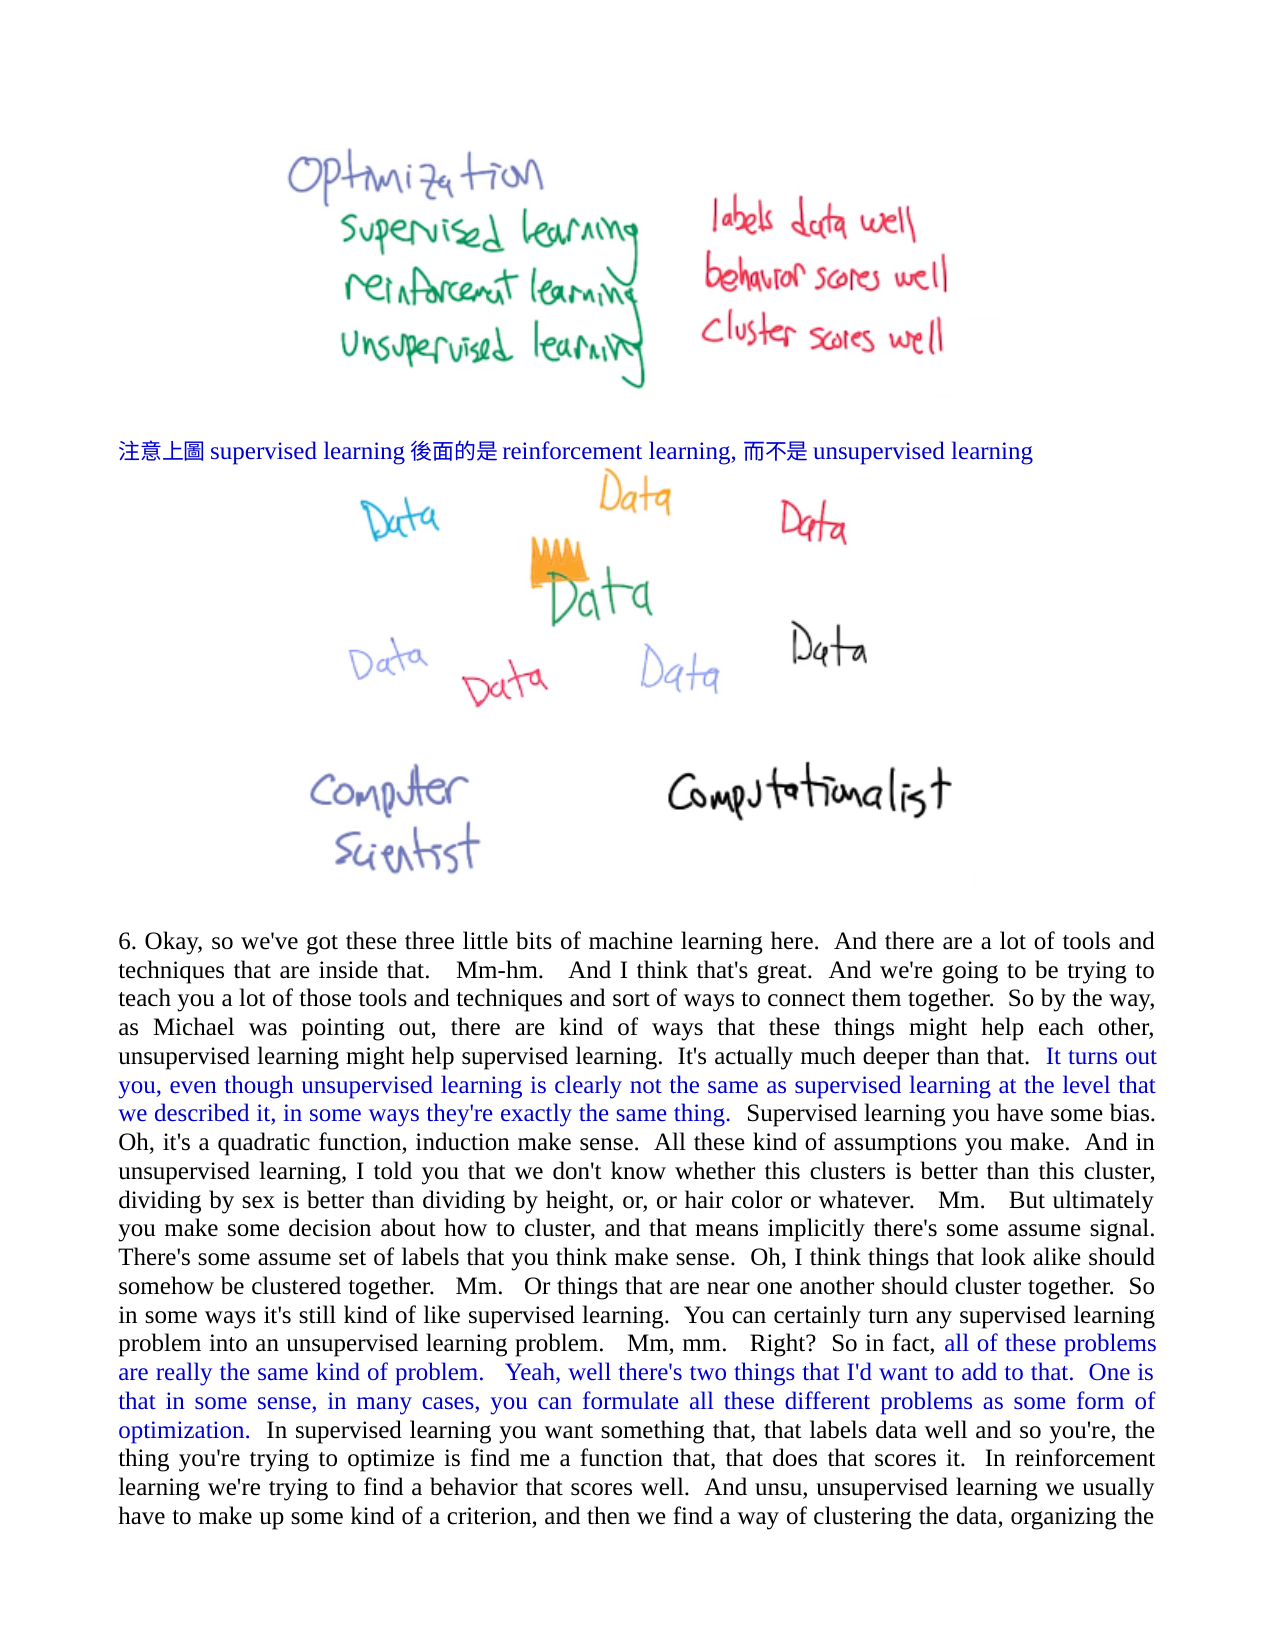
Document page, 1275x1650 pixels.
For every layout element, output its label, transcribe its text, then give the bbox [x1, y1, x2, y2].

picture [269, 146, 1006, 400]
text 6. Okay, so we've got these three little bits of machine learning here. And there are a lot of tools and techniques that are inside that. Mm-hm. And I think that's great. And we're going to be trying to teach you a lot of those tools and techniques and sort of ways to connect them together. So by the way, as Michael was pointing out, there are kind of ways that these things might help each other, unsupervised learning might help supervised learning. It's actually much deeper than that. It turns out you, even though unsupervised learning is clearly not the same as supervised learning at the level that we described it, in some ways they're exactly the same thing. Supervised learning you have some bias. Oh, it's a quadratic function, induction make sense. All these kind of assumptions you make. And in unsupervised learning, I told you that we don't know whether this clusters is better than this cluster, dividing by sex is better than dividing by height, or, or hair color or whatever. Mm. But ultimately you make some decision about how to cluster, and that means implicitly there's some assume signal. There's some assume set of labels that you think make sense. Oh, I think things that look alike should somehow be clustered together. Mm. Or things that are near one another should cluster together. So in some ways it's still kind of like supervised learning. You can certainly turn any supervised learning problem into an unsupervised learning problem. Mm, mm. Right? So in fact, all of these problems are really the same kind of problem. Yeah, well there's two things that I'd want to add to that. One is that in some sense, in many cases, you can formulate all these different problems as some form of optimization. In supervised learning you want something that, that labels data well and so you're, the thing you're trying to optimize is find me a function that, that does that scores it. In reinforcement learning we're trying to find a behavior that scores well. And unsu, unsupervised learning we usually have to make up some kind of a criterion, and then we find a way of clustering the data, organizing the [118, 926, 1157, 1530]
text 注意上圖supervised learning後面的是reinforcement learning, 而不是unsupervised learning [118, 434, 1157, 466]
picture [265, 466, 1011, 713]
picture [281, 753, 994, 887]
